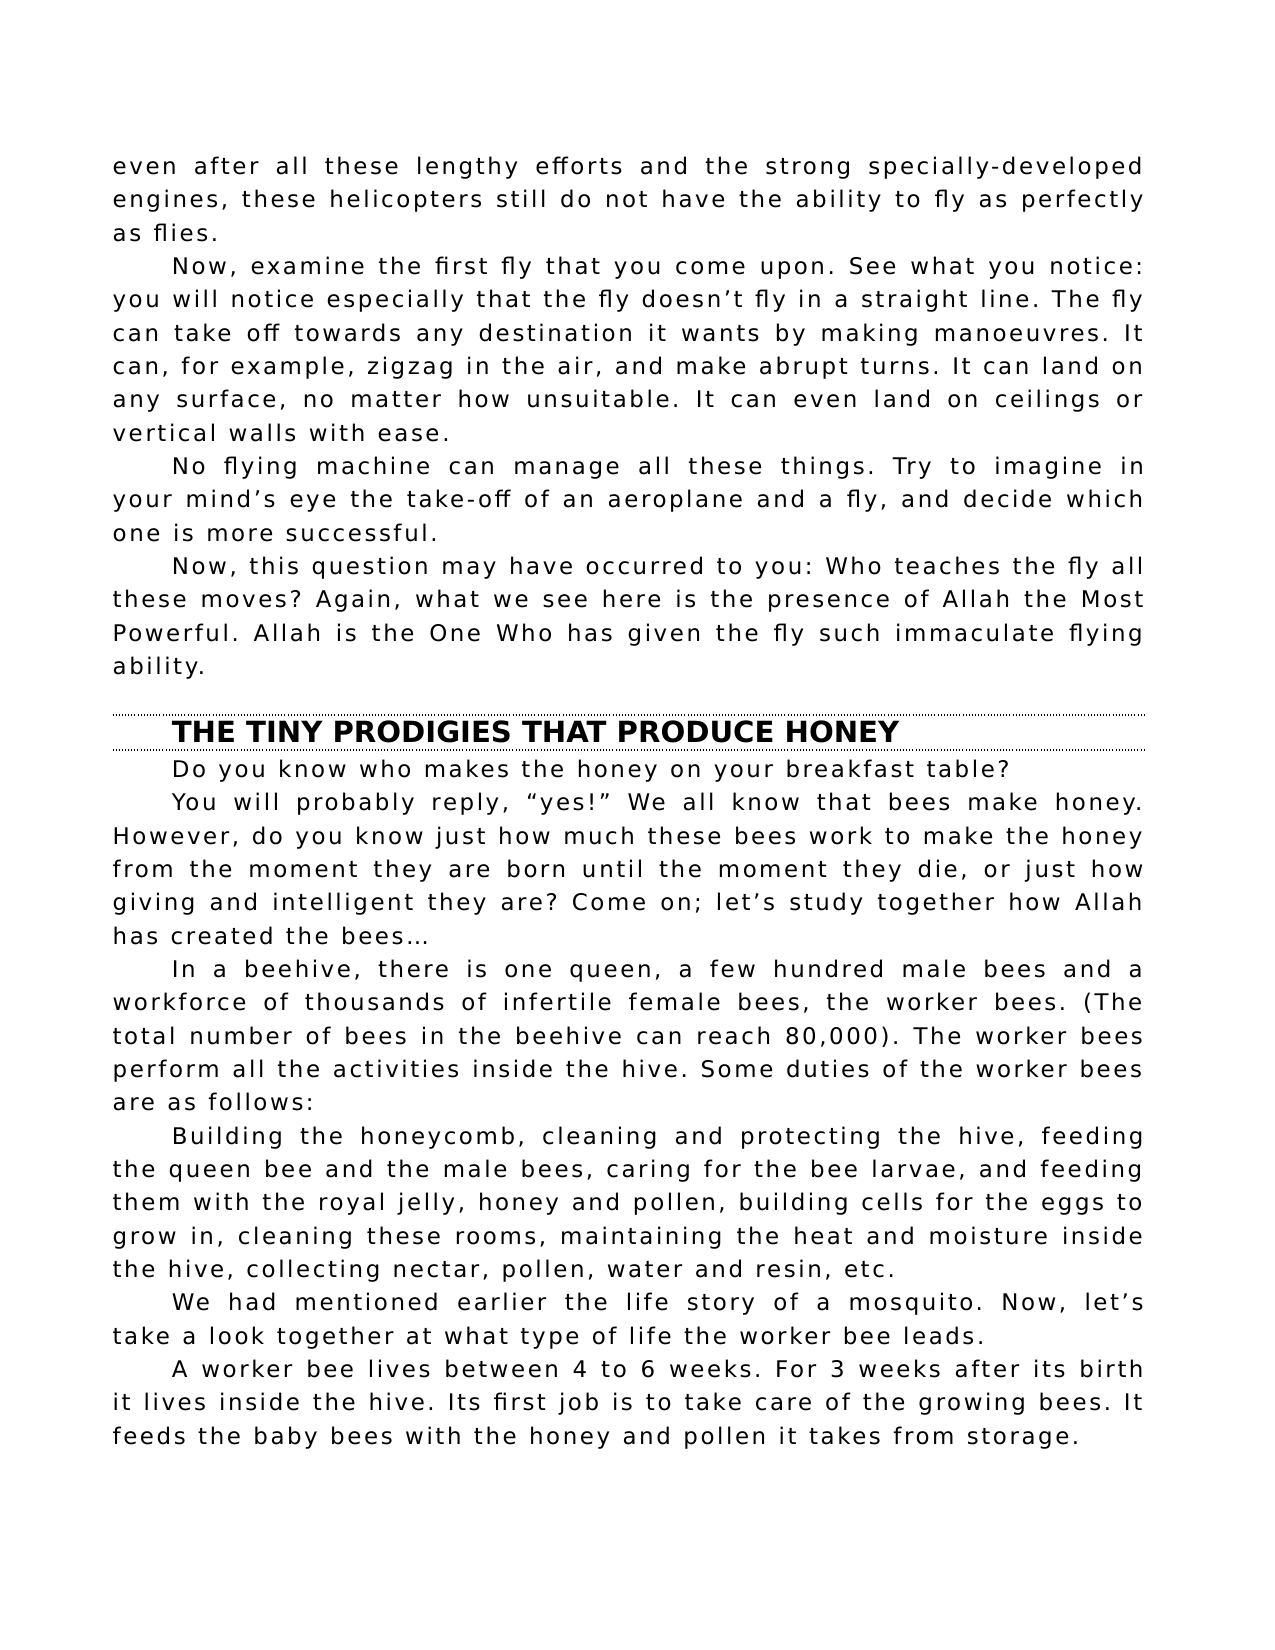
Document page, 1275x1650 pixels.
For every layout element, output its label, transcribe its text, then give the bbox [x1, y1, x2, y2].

text In a beehive, there is one queen, a few hundred male bees and a workforce of thousands of infertile female bees, the worker bees. (The total number of bees in the beehive can reach 80,000). The worker bees perform all the activities inside the hive. Some duties of the worker bees are as follows: [112, 951, 1145, 1117]
text We had mentioned earlier the life story of a mosquito. Now, let’s take a look together at what type of life the worker bee leads. [112, 1284, 1145, 1351]
text You will probably reply, “yes!” We all know that bees make honey. However, do you know just how much these bees work to make the honey from the moment they are born until the moment they die, or just how giving and intelligent they are? Come on; let’s study together how Allah has created the bees… [112, 784, 1145, 951]
text No flying machine can manage all these things. Try to imagine in your mind’s eye the take-off of an aeroplane and a fly, and decide which one is more successful. [112, 448, 1145, 548]
text A worker bee lives between 4 to 6 weeks. For 3 weeks after its birth it lives inside the hive. Its first job is to take care of the growing bees. It feeds the baby bees with the honey and pollen it takes from storage. [112, 1351, 1145, 1451]
text even after all these lengthy efforts and the strong specially-developed engines, these helicopters still do not have the ability to fly as perfectly as flies. [112, 148, 1145, 248]
text Building the honeycomb, cleaning and protecting the hive, feeding the queen bee and the male bees, caring for the bee larvae, and feeding them with the royal jelly, honey and pollen, building cells for the eggs to grow in, cleaning these rooms, maintaining the heat and moisture inside the hive, collecting nectar, pollen, water and resin, etc. [112, 1117, 1145, 1284]
text Now, this question may have occurred to you: Who teaches the fly all these moves? Again, what we see here is the presence of Allah the Most Powerful. Allah is the One Who has given the fly such immaculate flying ability. [112, 548, 1145, 681]
text Do you know who makes the honey on your breakfast table? [112, 751, 1145, 784]
text Now, examine the first fly that you come upon. See what you notice: you will notice especially that the fly doesn’t fly in a straight line. The fly can take off towards any destination it wants by making manoeuvres. It can, for example, zigzag in the air, and make abrupt turns. It can land on any surface, no matter how unsuitable. It can even land on ceilings or vertical walls with ease. [112, 248, 1145, 448]
text THE TINY PRODIGIES THAT PRODUCE HONEY [112, 714, 1145, 751]
